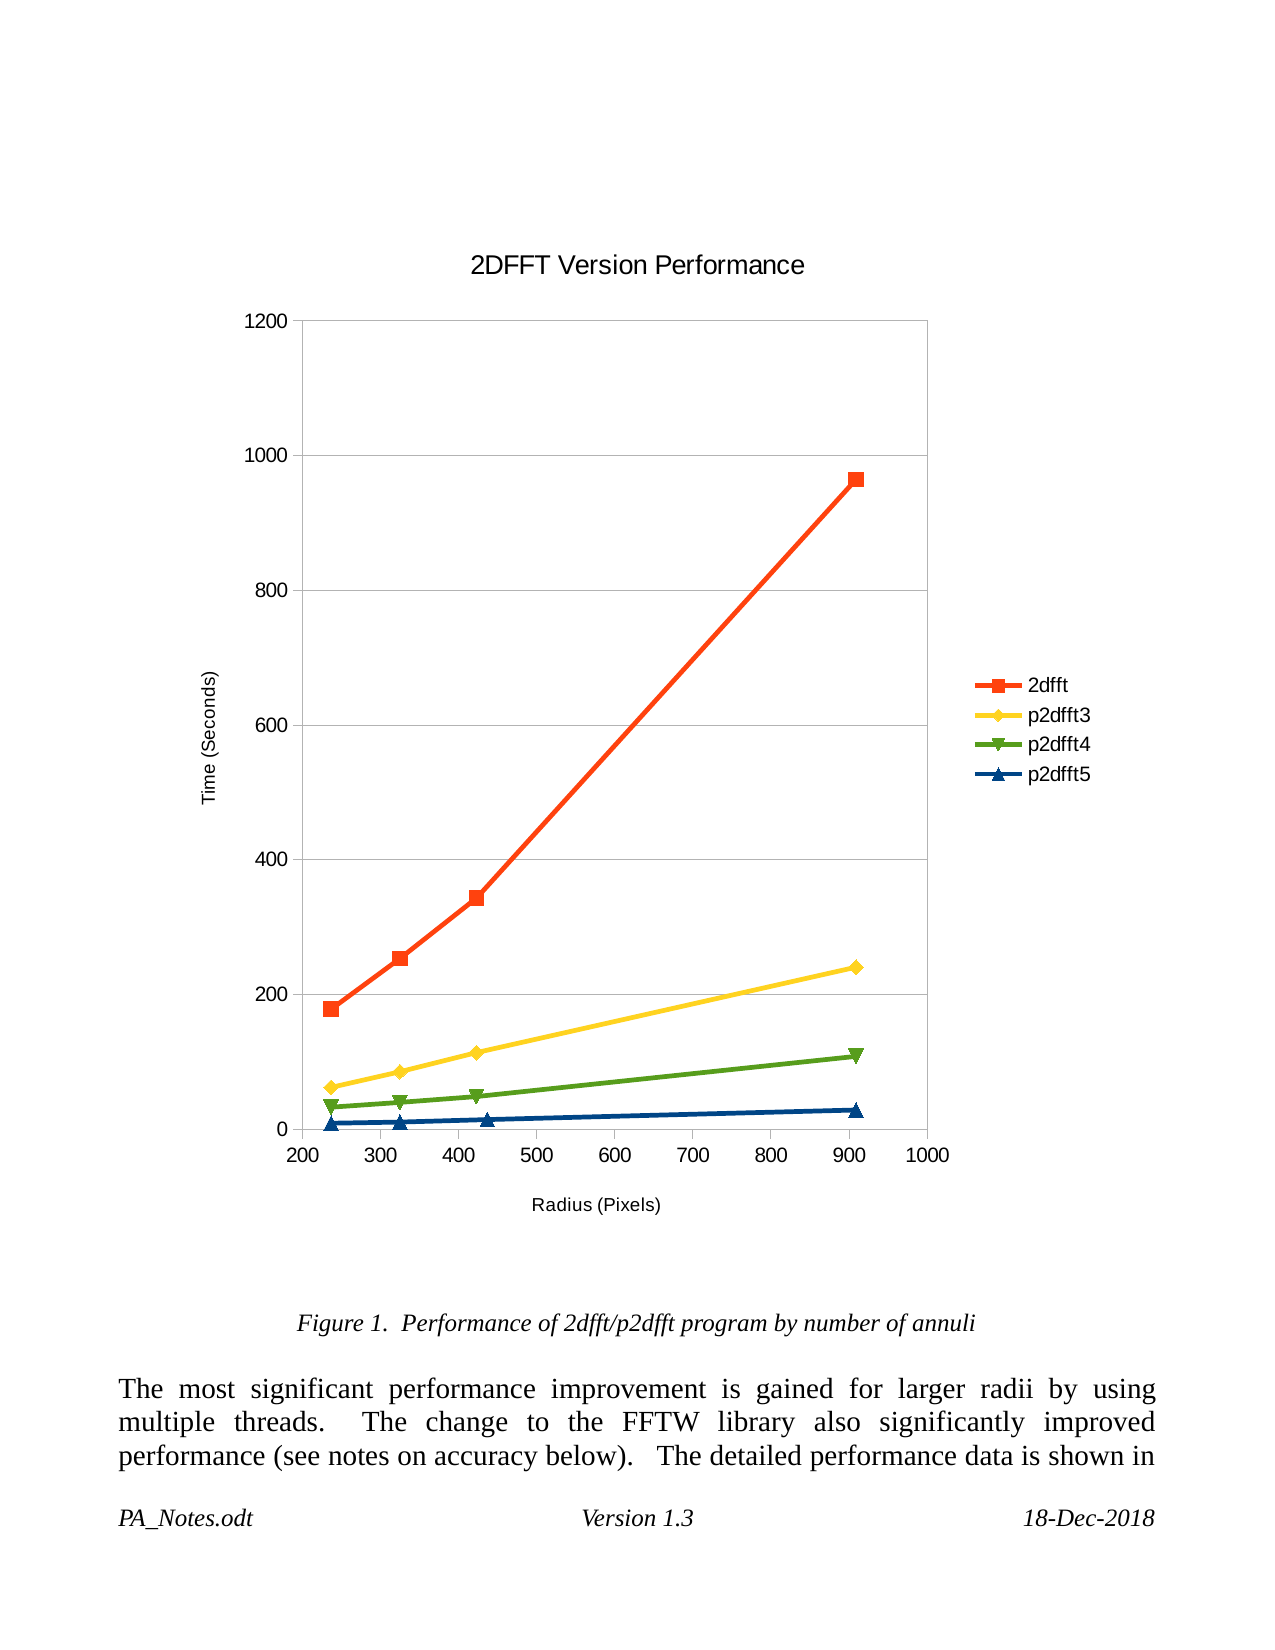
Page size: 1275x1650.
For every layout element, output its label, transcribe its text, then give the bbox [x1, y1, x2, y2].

text The most significant performance improvement is gained for larger radii by using multiple threads. The change to the FFTW library also significantly improved performance (see notes on accuracy below). The detailed performance data is shown in [118, 1371, 1157, 1471]
text Figure 1. Performance of 2dfft/p2dfft program by number of annuli [118, 1308, 1157, 1337]
